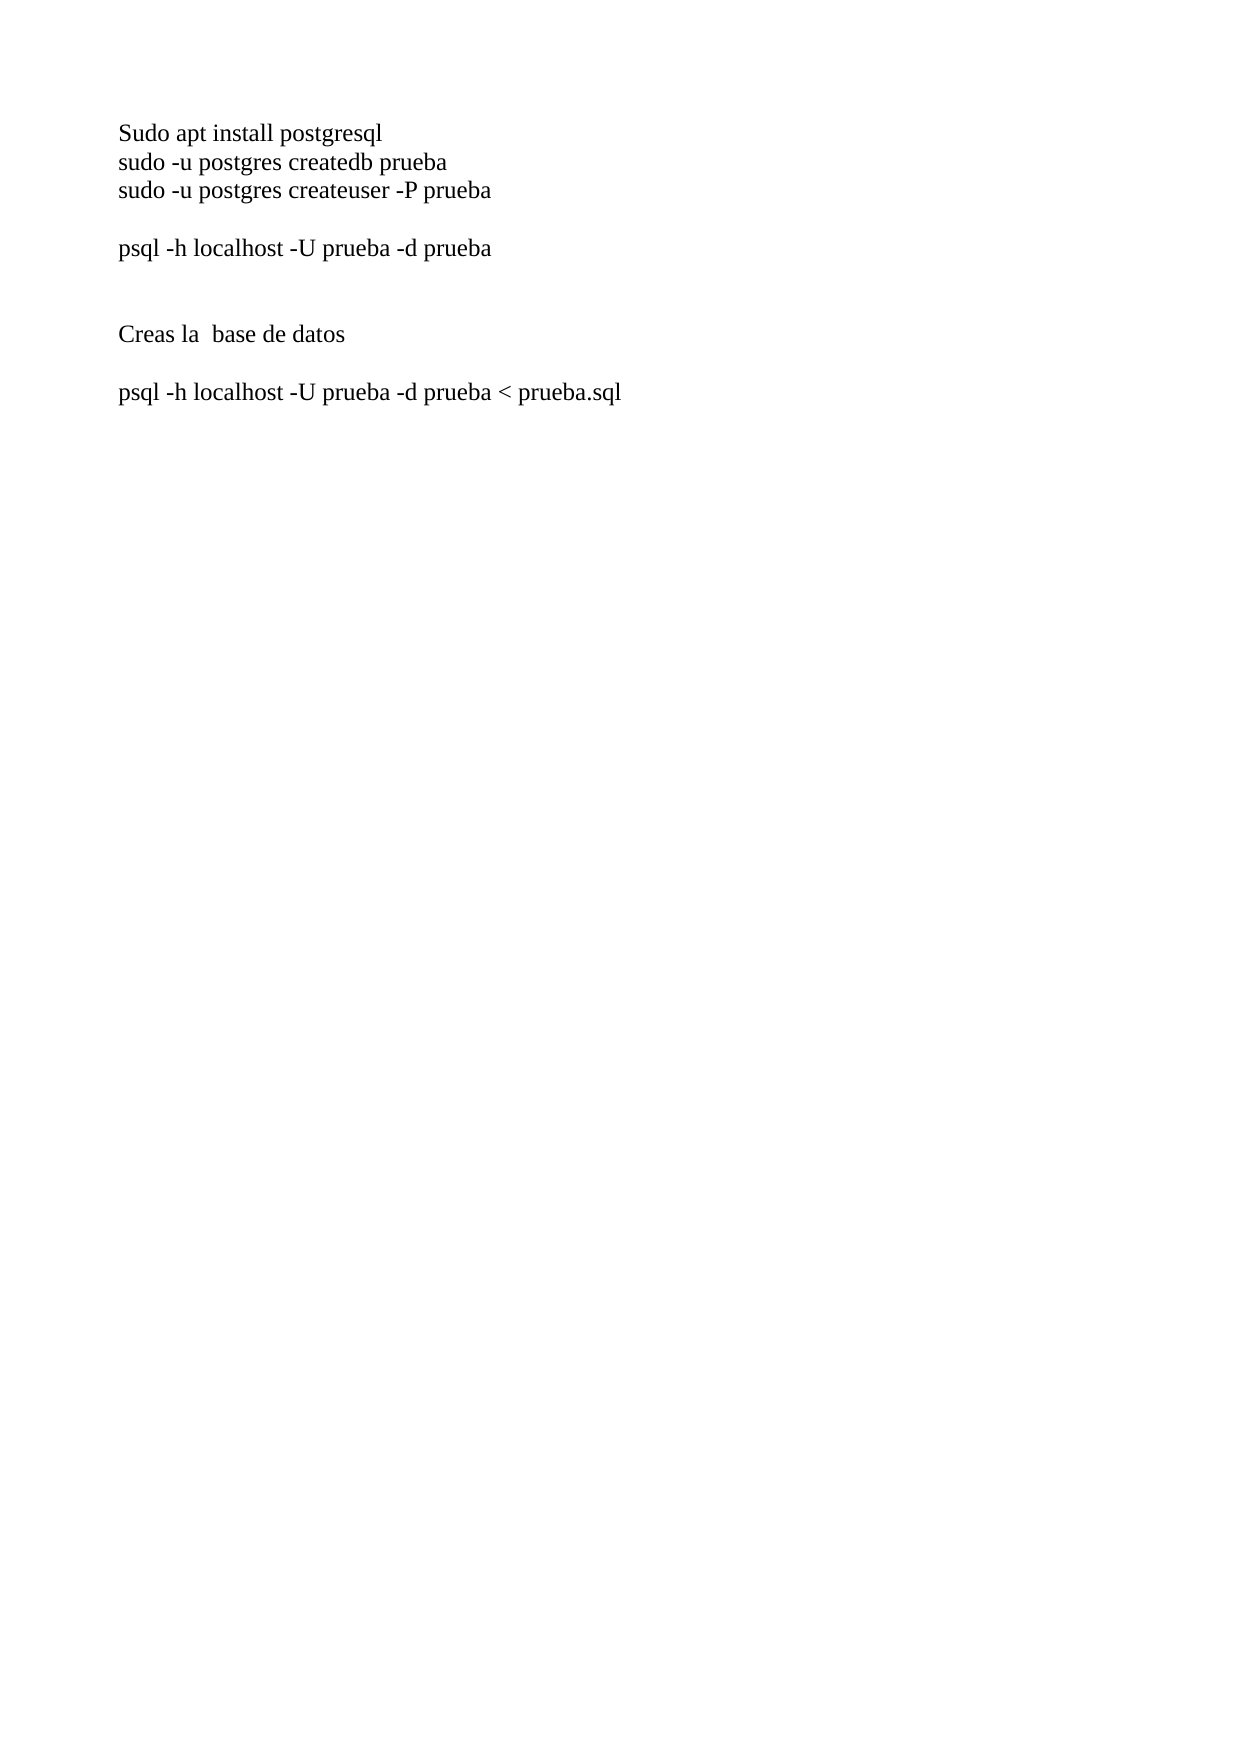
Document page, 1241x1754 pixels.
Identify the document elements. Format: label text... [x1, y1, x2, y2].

text sudo -u postgres createdb prueba [118, 147, 1122, 176]
text Sudo apt install postgresql [118, 118, 1122, 147]
text psql -h localhost -U prueba -d prueba < prueba.sql [118, 377, 1122, 406]
text sudo -u postgres createuser -P prueba [118, 176, 1122, 204]
text Creas la base de datos [118, 319, 1122, 348]
text psql -h localhost -U prueba -d prueba [118, 233, 1122, 262]
